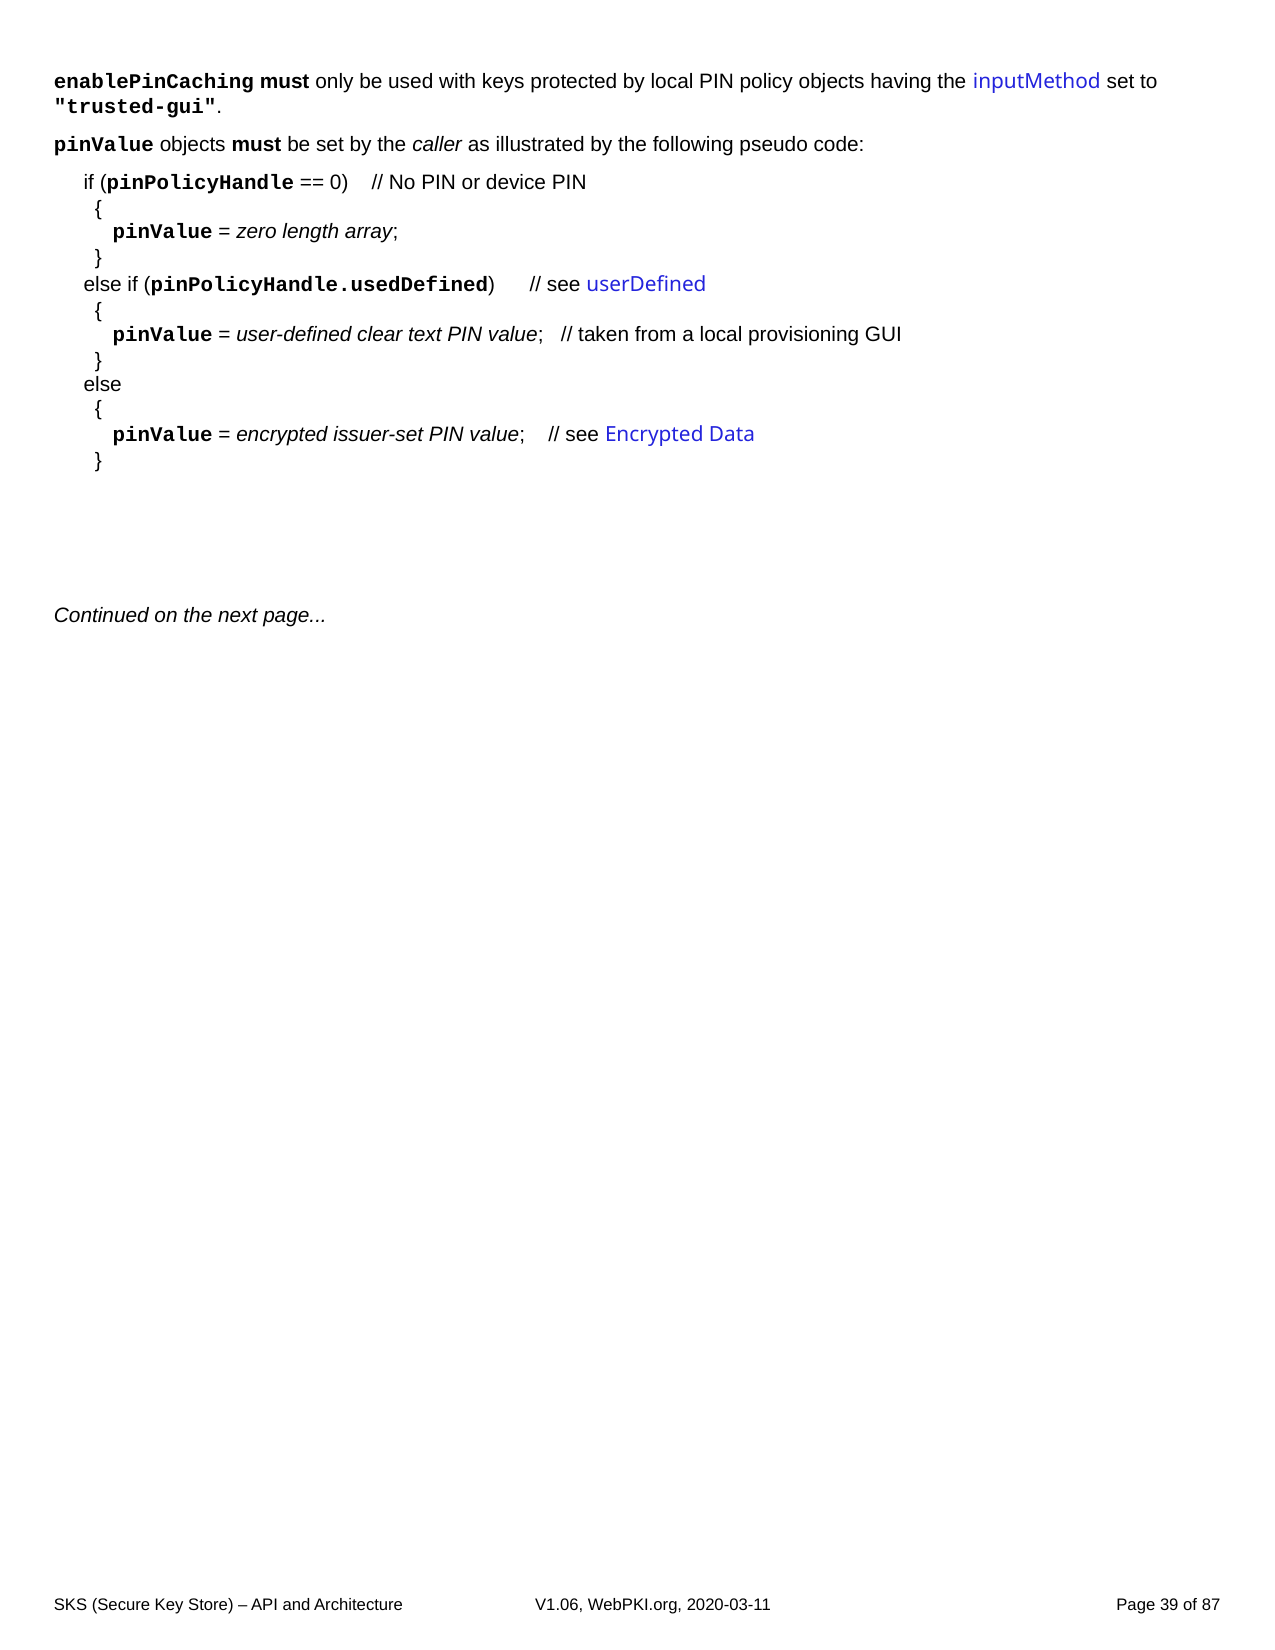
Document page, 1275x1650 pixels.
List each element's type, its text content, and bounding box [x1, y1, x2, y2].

text { [83, 195, 1221, 219]
text } [83, 448, 1221, 472]
text pinValue = encrypted issuer-set PIN value; // see Encrypted Data [83, 419, 1221, 448]
text } [83, 245, 1221, 269]
text else [83, 371, 1221, 395]
text } [83, 347, 1221, 371]
text if (pinPolicyHandle == 0) // No PIN or device PIN [83, 169, 1221, 195]
text { [83, 395, 1221, 419]
text else if (pinPolicyHandle.usedDefined) // see userDefined [83, 269, 1221, 298]
text pinValue objects must be set by the caller as illustrated by the following pseudo code: [54, 132, 1221, 158]
text { [83, 298, 1221, 322]
text enablePinCaching must only be used with keys protected by local PIN policy objects having the inputMethod set to "trusted-gui". [54, 66, 1221, 120]
text Continued on the next page... [54, 579, 1221, 627]
text pinValue = zero length array; [83, 219, 1221, 245]
text pinValue = user-defined clear text PIN value; // taken from a local provisioning GUI [83, 322, 1221, 347]
